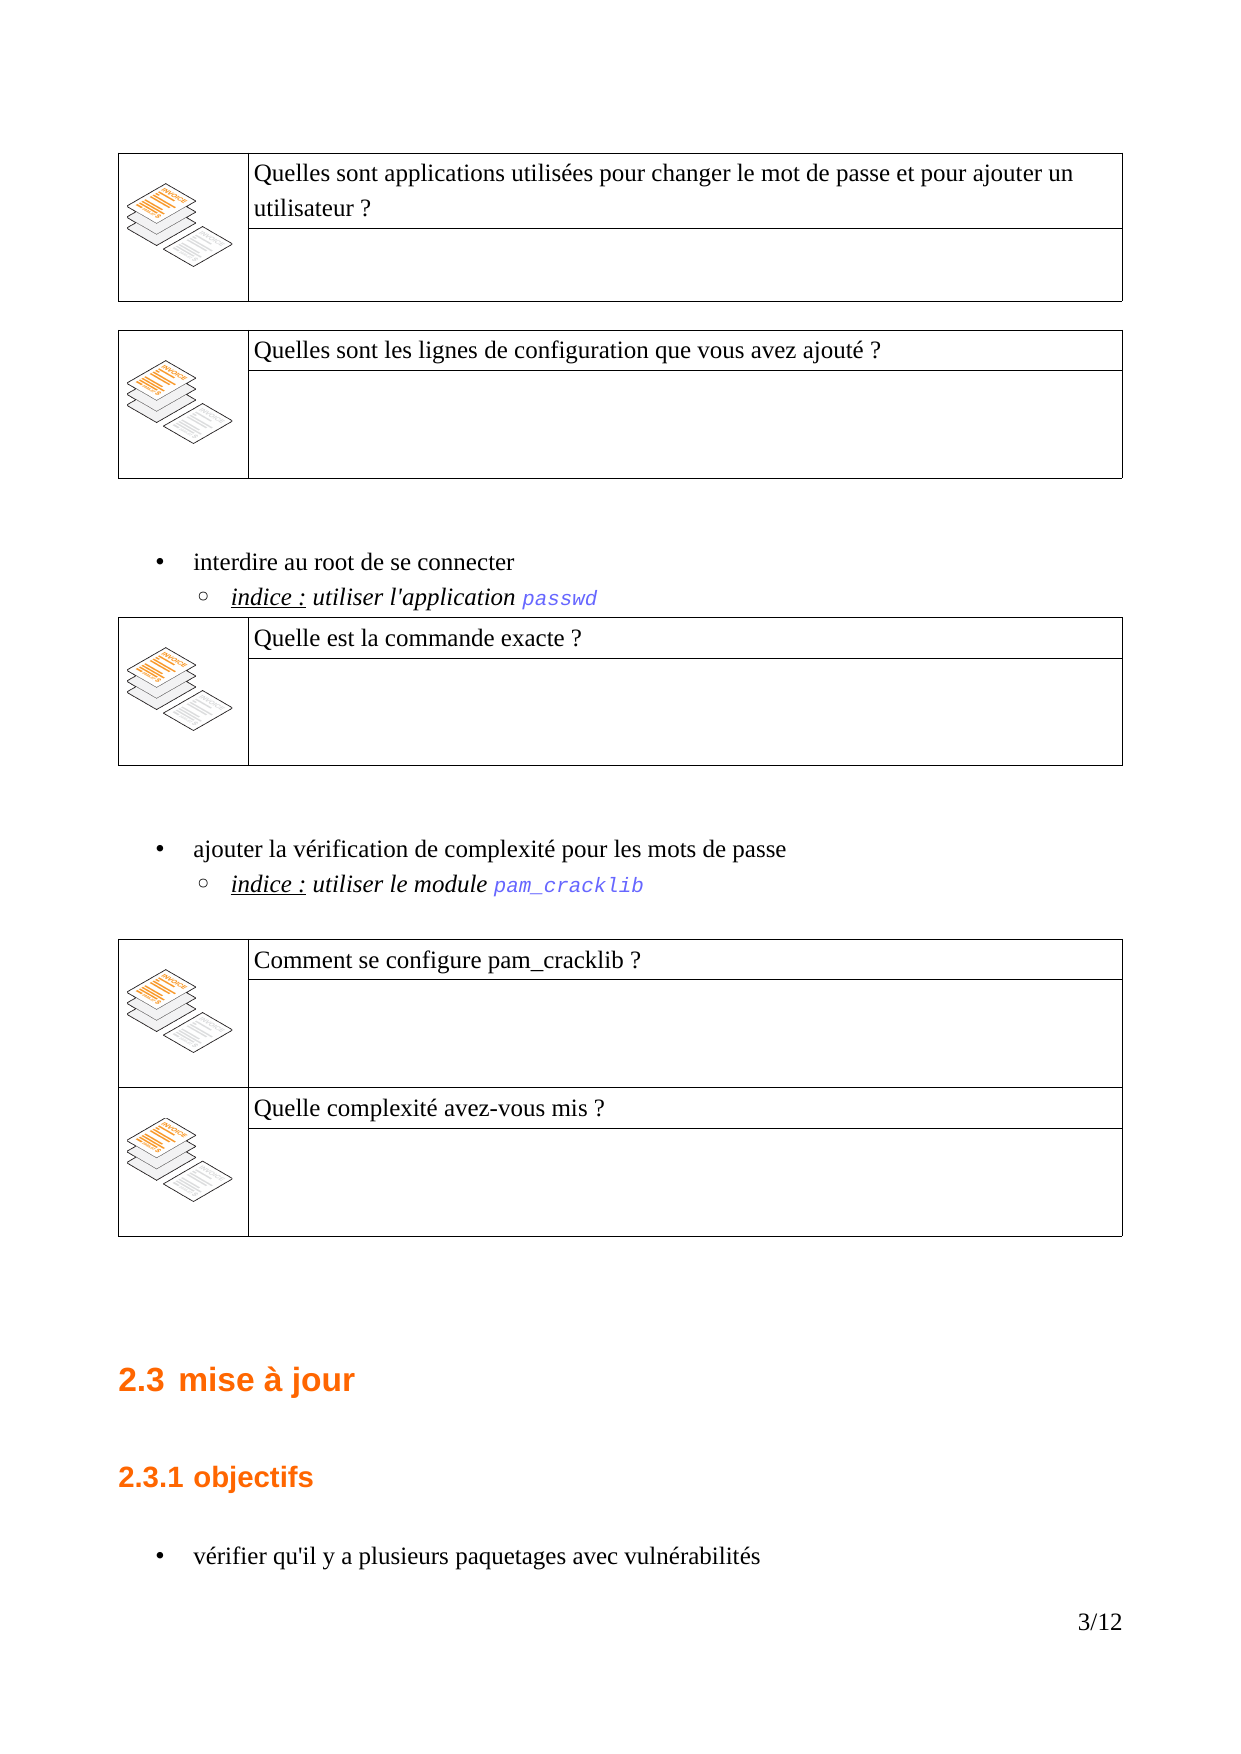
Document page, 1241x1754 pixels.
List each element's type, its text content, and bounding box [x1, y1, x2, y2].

table_cell [249, 229, 1122, 301]
list indice : utiliser le module pam_cracklib [193, 869, 1122, 898]
table_header Comment se configure pam_cracklib ? [249, 940, 1122, 979]
picture [127, 647, 233, 731]
list interdire au root de se connecter [156, 547, 1122, 576]
table_header Quelles sont les lignes de configuration que vous avez ajouté ? [249, 331, 1122, 370]
list ajouter la vérification de complexité pour les mots de passe [156, 834, 1122, 863]
list indice : utiliser l'application passwd [193, 582, 1122, 611]
table_header [119, 331, 248, 478]
picture [127, 360, 233, 444]
picture [127, 1118, 233, 1202]
picture [127, 183, 233, 267]
table_header [119, 618, 248, 765]
table_header Quelle est la commande exacte ? [249, 618, 1122, 657]
table_cell [249, 659, 1122, 765]
table_header Quelle complexité avez-vous mis ? [249, 1088, 1122, 1128]
table_header [119, 154, 248, 301]
table_header [119, 1088, 248, 1236]
subtitle objectifs [118, 1460, 1122, 1494]
table_header Quelles sont applications utilisées pour changer le mot de passe et pour ajouter un utilisateur ? [249, 154, 1122, 227]
picture [127, 969, 233, 1053]
table_header [119, 940, 248, 1087]
table_cell [249, 980, 1122, 1087]
subtitle mise à jour [118, 1360, 1122, 1399]
table_cell [249, 371, 1122, 478]
table_cell [249, 1129, 1122, 1236]
list vérifier qu'il y a plusieurs paquetages avec vulnérabilités [156, 1541, 1122, 1570]
